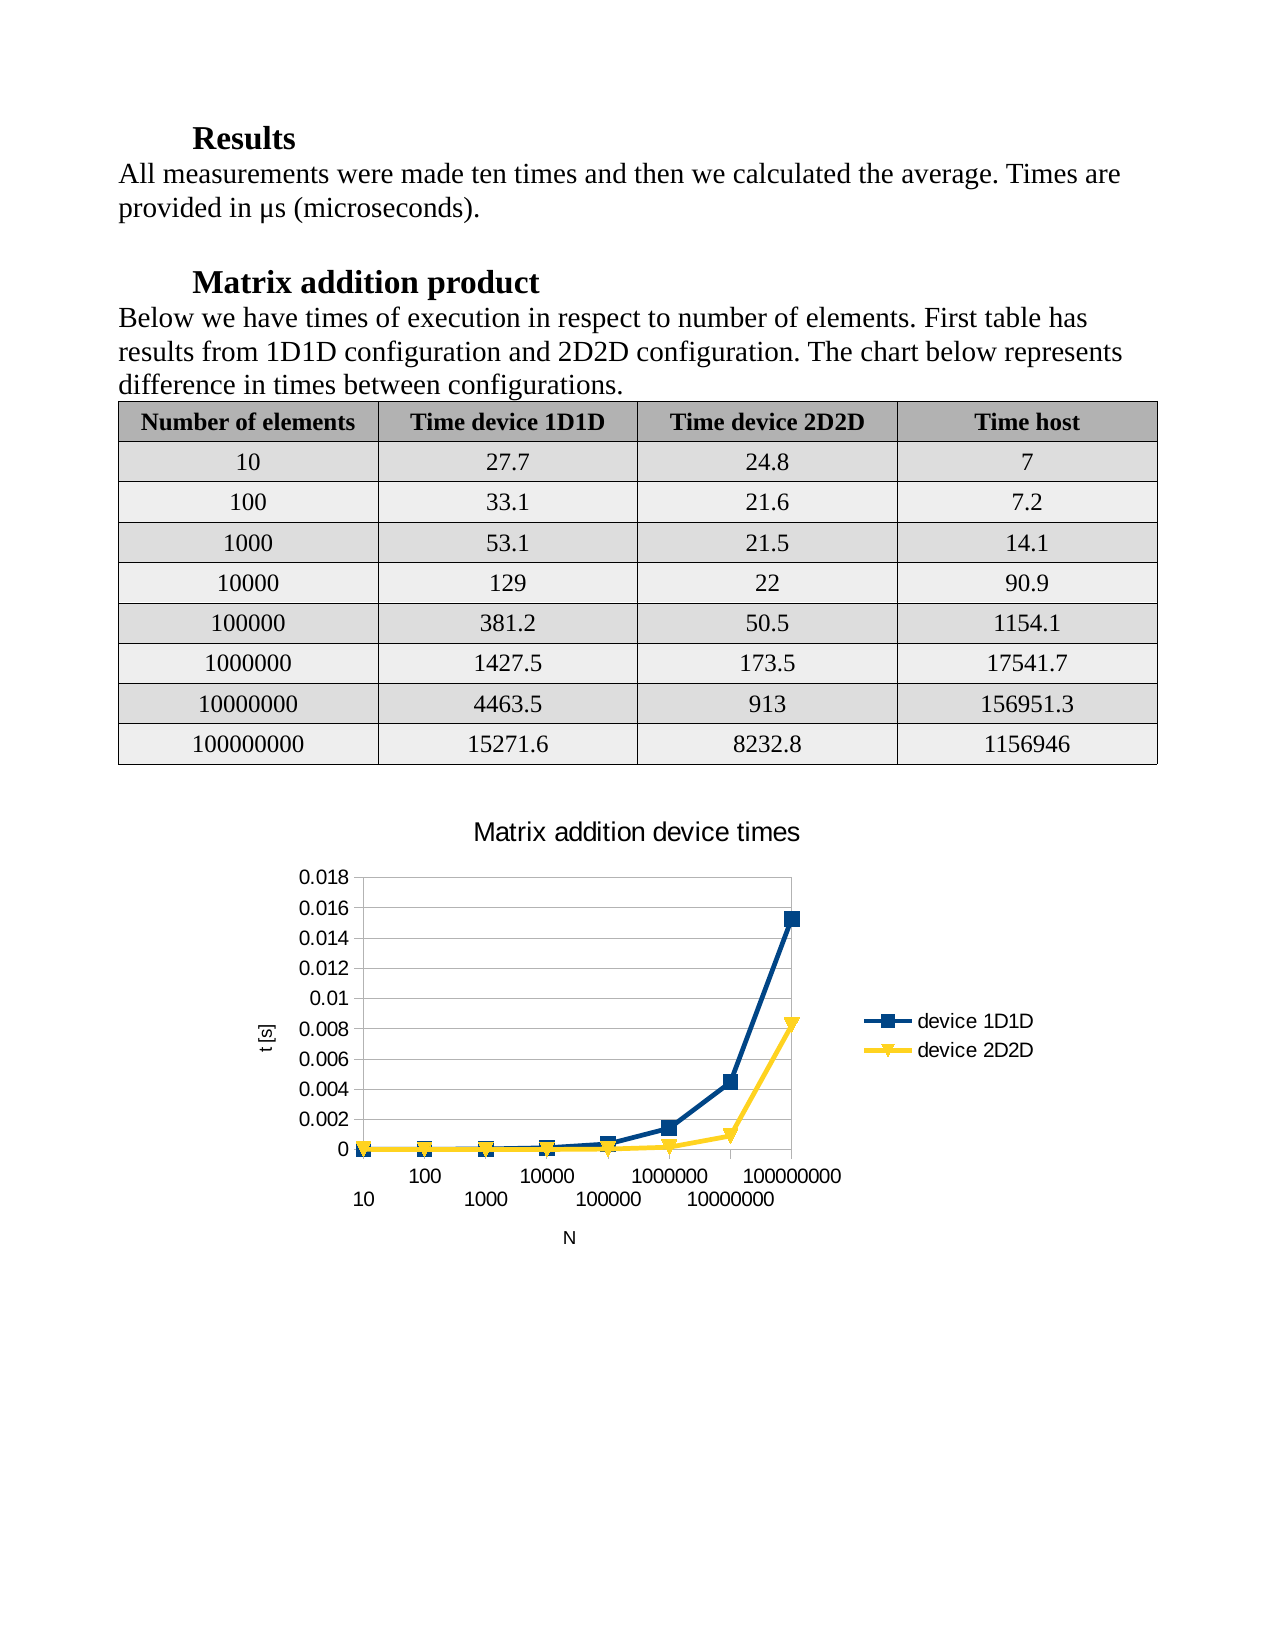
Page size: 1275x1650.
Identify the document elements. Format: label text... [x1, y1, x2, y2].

table_cell 17541,7 [898, 644, 1157, 683]
table_cell 10000 [119, 563, 378, 602]
table_cell 156951,3 [898, 684, 1157, 723]
table_cell 1427,5 [379, 644, 637, 683]
table_cell 4463,5 [379, 684, 637, 723]
table_cell 1156946 [898, 724, 1157, 764]
table_cell 100000 [119, 604, 378, 643]
table_cell 27,7 [379, 442, 637, 481]
table_cell 913 [638, 684, 897, 723]
text Matrix addition product [118, 262, 1157, 300]
table_cell 173,5 [638, 644, 897, 683]
table_cell 381,2 [379, 604, 637, 643]
table_cell 90,9 [898, 563, 1157, 602]
table_cell 100 [119, 482, 378, 522]
table_cell 7 [898, 442, 1157, 481]
table_cell 50,5 [638, 604, 897, 643]
table_cell 7,2 [898, 482, 1157, 522]
table_cell 53,1 [379, 523, 637, 562]
table_cell 24,8 [638, 442, 897, 481]
table_header Time host [898, 402, 1157, 441]
table_cell 1000000 [119, 644, 378, 683]
table_cell 15271,6 [379, 724, 637, 764]
table_header Number of elements [119, 402, 378, 441]
text Results [118, 118, 1157, 156]
table_cell 14,1 [898, 523, 1157, 562]
text All measurements were made ten times and then we calculated the average. Times are provided in μs (microseconds). [118, 156, 1157, 223]
table_cell 100000000 [119, 724, 378, 764]
table_header Time device 1D1D [379, 402, 637, 441]
table_cell 21,5 [638, 523, 897, 562]
table_cell 33,1 [379, 482, 637, 522]
table_cell 10 [119, 442, 378, 481]
table_cell 1000 [119, 523, 378, 562]
table_header Time device 2D2D [638, 402, 897, 441]
table_cell 129 [379, 563, 637, 602]
table_cell 8232,8 [638, 724, 897, 764]
table_cell 21,6 [638, 482, 897, 522]
table_cell 22 [638, 563, 897, 602]
table_cell 10000000 [119, 684, 378, 723]
text Below we have times of execution in respect to number of elements. First table has results from 1D1D configuration and 2D2D configuration. The chart below represents difference in times between configurations. [118, 300, 1157, 401]
table_cell 1154,1 [898, 604, 1157, 643]
